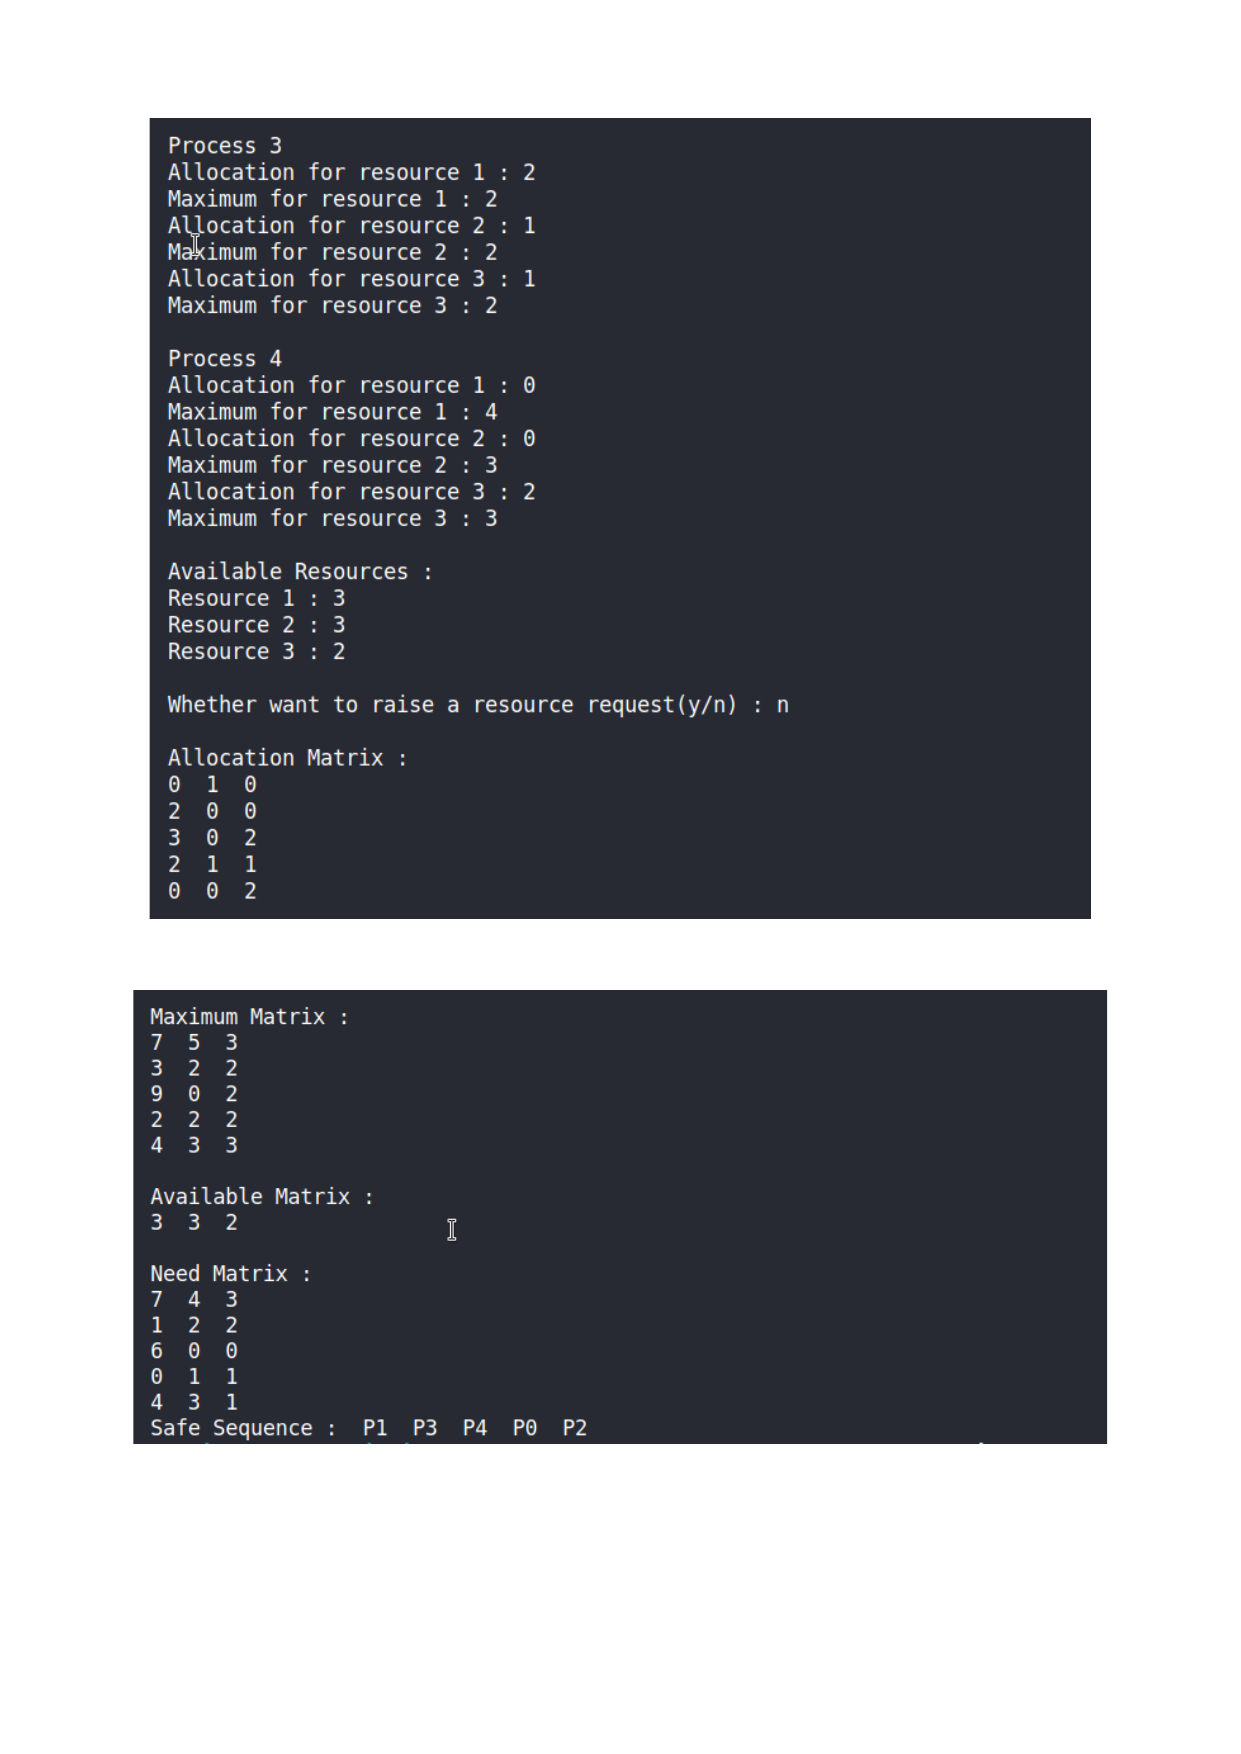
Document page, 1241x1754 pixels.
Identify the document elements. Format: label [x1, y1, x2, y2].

picture [149, 118, 1091, 919]
picture [133, 990, 1108, 1444]
